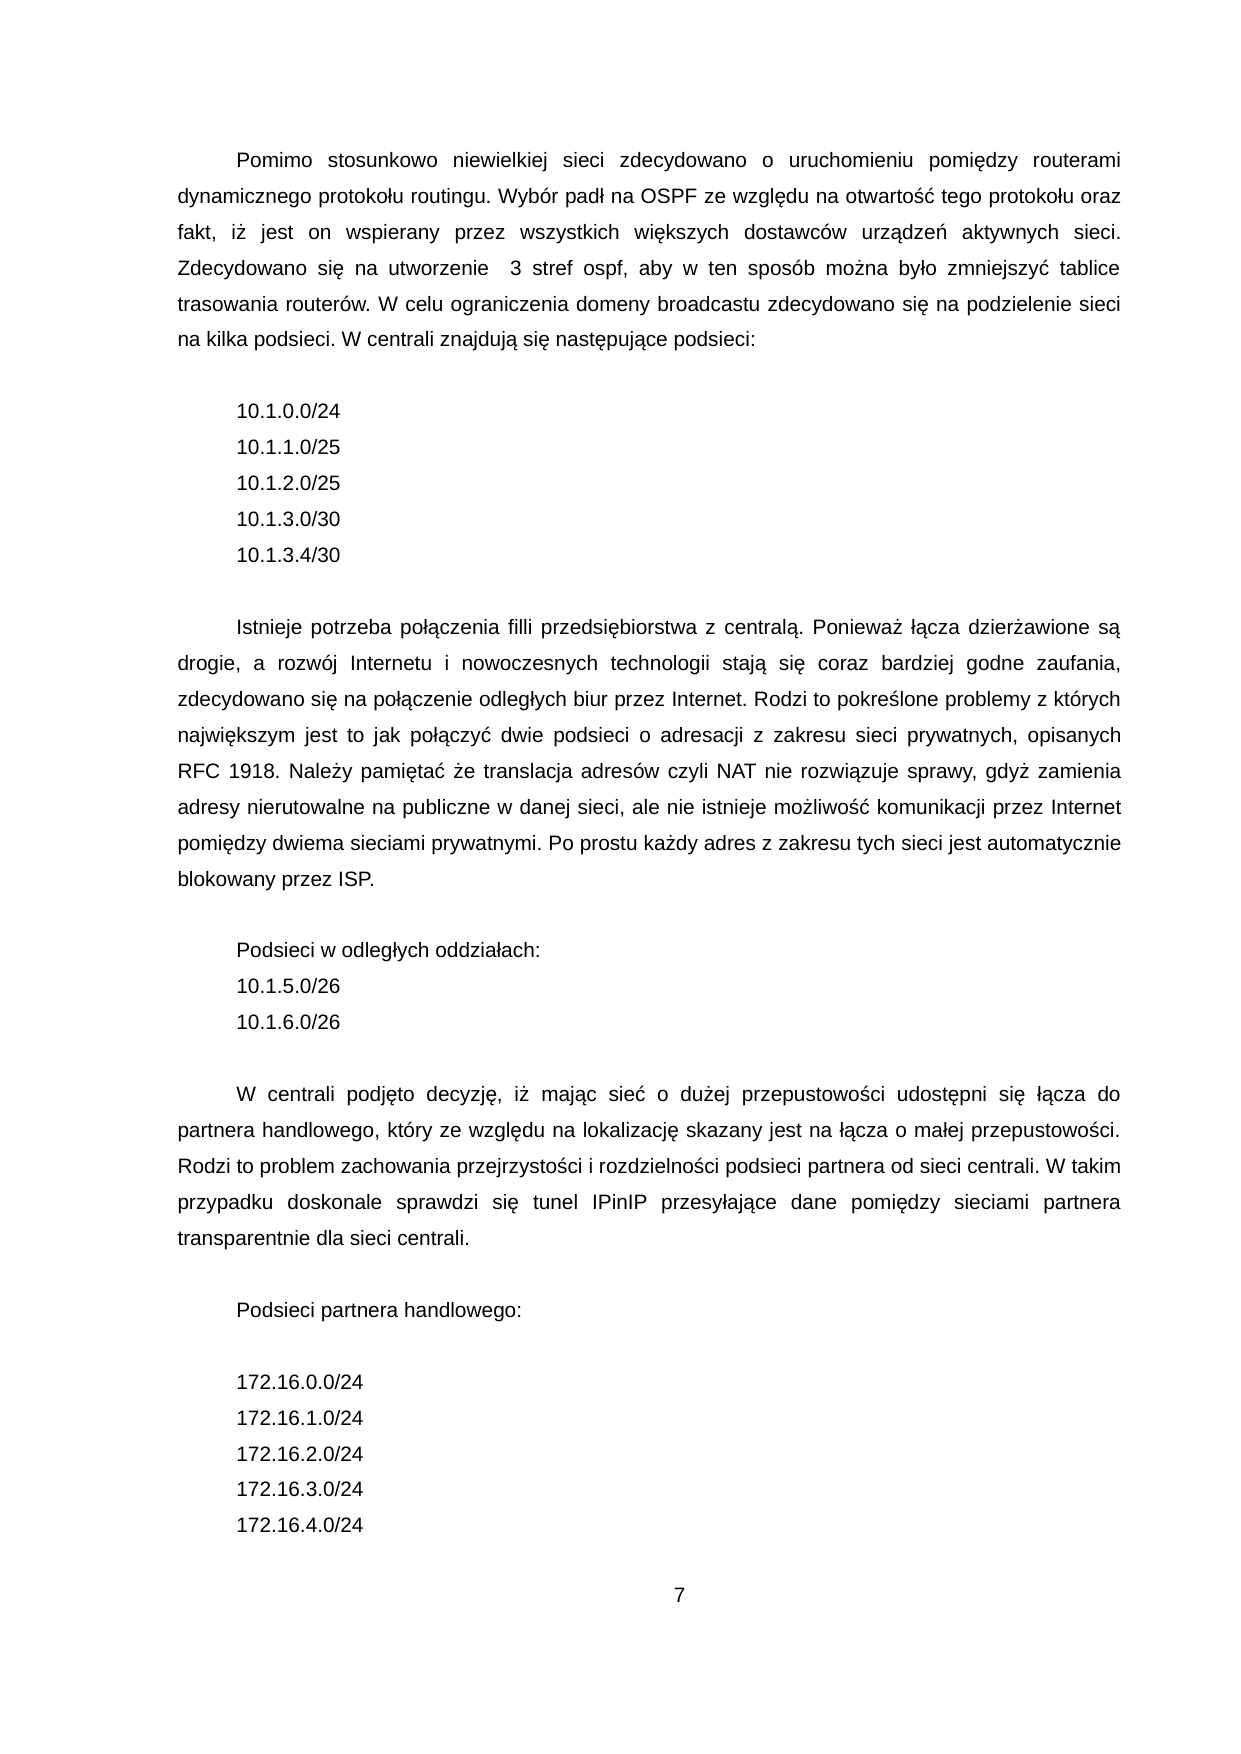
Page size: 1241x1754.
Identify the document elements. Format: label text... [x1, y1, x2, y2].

text 172.16.3.0/24 [177, 1477, 1122, 1501]
text 172.16.0.0/24 [177, 1369, 1122, 1393]
text 10.1.5.0/26 [177, 974, 1122, 998]
text Pomimo stosunkowo niewielkiej sieci zdecydowano o uruchomieniu pomiędzy routerami dynamicznego protokołu routingu. Wybór padł na OSPF ze względu na otwartość tego protokołu oraz fakt, iż jest on wspierany przez wszystkich większych dostawców urządzeń aktywnych sieci. Zdecydowano się na utworzenie 3 stref ospf, aby w ten sposób można było zmniejszyć tablice trasowania routerów. W celu ograniczenia domeny broadcastu zdecydowano się na podzielenie sieci na kilka podsieci. W centrali znajdują się następujące podsieci: [177, 148, 1122, 351]
text 10.1.2.0/25 [177, 471, 1122, 495]
text Istnieje potrzeba połączenia filli przedsiębiorstwa z centralą. Ponieważ łącza dzierżawione są drogie, a rozwój Internetu i nowoczesnych technologii stają się coraz bardziej godne zaufania, zdecydowano się na połączenie odległych biur przez Internet. Rodzi to pokreślone problemy z których największym jest to jak połączyć dwie podsieci o adresacji z zakresu sieci prywatnych, opisanych RFC 1918. Należy pamiętać że translacja adresów czyli NAT nie rozwiązuje sprawy, gdyż zamienia adresy nierutowalne na publiczne w danej sieci, ale nie istnieje możliwość komunikacji przez Internet pomiędzy dwiema sieciami prywatnymi. Po prostu każdy adres z zakresu tych sieci jest automatycznie blokowany przez ISP. [177, 615, 1122, 890]
text 172.16.1.0/24 [177, 1405, 1122, 1429]
text W centrali podjęto decyzję, iż mając sieć o dużej przepustowości udostępni się łącza do partnera handlowego, który ze względu na lokalizację skazany jest na łącza o małej przepustowości. Rodzi to problem zachowania przejrzystości i rozdzielności podsieci partnera od sieci centrali. W takim przypadku doskonale sprawdzi się tunel IPinIP przesyłające dane pomiędzy sieciami partnera transparentnie dla sieci centrali. [177, 1082, 1122, 1250]
text 10.1.1.0/25 [177, 435, 1122, 459]
text Podsieci partnera handlowego: [177, 1298, 1122, 1322]
text 10.1.6.0/26 [177, 1010, 1122, 1034]
text 10.1.3.0/30 [177, 507, 1122, 531]
text 10.1.0.0/24 [177, 399, 1122, 423]
text 172.16.2.0/24 [177, 1441, 1122, 1465]
text Podsieci w odległych oddziałach: [177, 938, 1122, 962]
text 172.16.4.0/24 [177, 1513, 1122, 1537]
text 10.1.3.4/30 [177, 543, 1122, 567]
